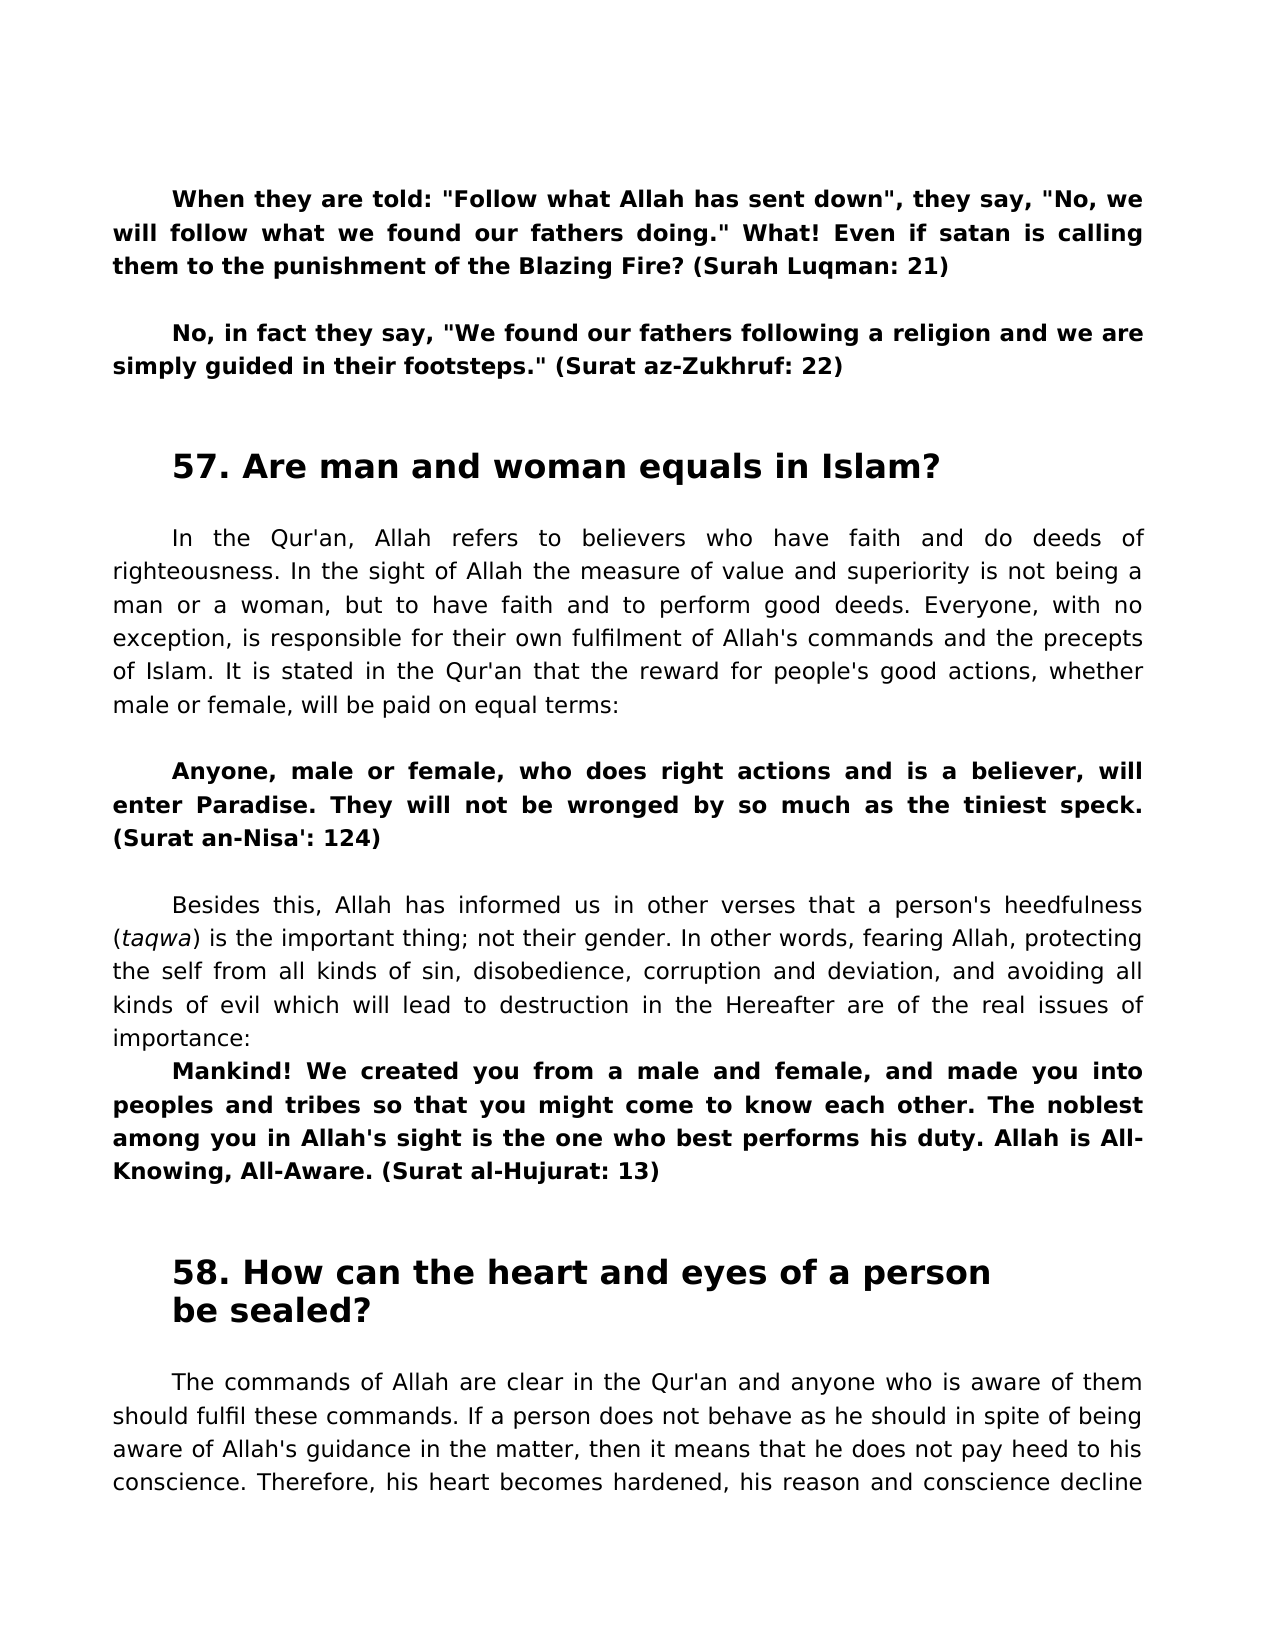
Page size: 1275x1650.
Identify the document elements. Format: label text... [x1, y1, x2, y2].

text Mankind! We created you from a male and female, and made you into peoples and tribes so that you might come to know each other. The noblest among you in Allah's sight is the one who best performs his duty. Allah is All-Knowing, All-Aware. (Surat al-Hujurat: 13) [112, 1053, 1145, 1186]
text 58. How can the heart and eyes of a person [112, 1253, 1145, 1292]
text 57. Are man and woman equals in Islam? [112, 448, 1145, 486]
text When they are told: "Follow what Allah has sent down", they say, "No, we will follow what we found our fathers doing." What! Even if satan is calling them to the punishment of the Blazing Fire? (Surah Luqman: 21) [112, 181, 1145, 281]
text Besides this, Allah has informed us in other verses that a person's heedfulness (taqwa) is the important thing; not their gender. In other words, fearing Allah, protecting the self from all kinds of sin, disobedience, corruption and deviation, and avoiding all kinds of evil which will lead to destruction in the Hereafter are of the real issues of importance: [112, 886, 1145, 1053]
text No, in fact they say, "We found our fathers following a religion and we are simply guided in their footsteps." (Surat az-Zukhruf: 22) [112, 314, 1145, 381]
text be sealed? [112, 1292, 1145, 1331]
text In the Qur'an, Allah refers to believers who have faith and do deeds of righteousness. In the sight of Allah the measure of value and superiority is not being a man or a woman, but to have faith and to perform good deeds. Everyone, with no exception, is responsible for their own fulfilment of Allah's commands and the precepts of Islam. It is stated in the Qur'an that the reward for people's good actions, whether male or female, will be paid on equal terms: [112, 520, 1145, 720]
text The commands of Allah are clear in the Qur'an and anyone who is aware of them should fulfil these commands. If a person does not behave as he should in spite of being aware of Allah's guidance in the matter, then it means that he does not pay heed to his conscience. Therefore, his heart becomes hardened, his reason and conscience decline [112, 1364, 1145, 1497]
text Anyone, male or female, who does right actions and is a believer, will enter Paradise. They will not be wronged by so much as the tiniest speck. (Surat an-Nisa': 124) [112, 753, 1145, 853]
